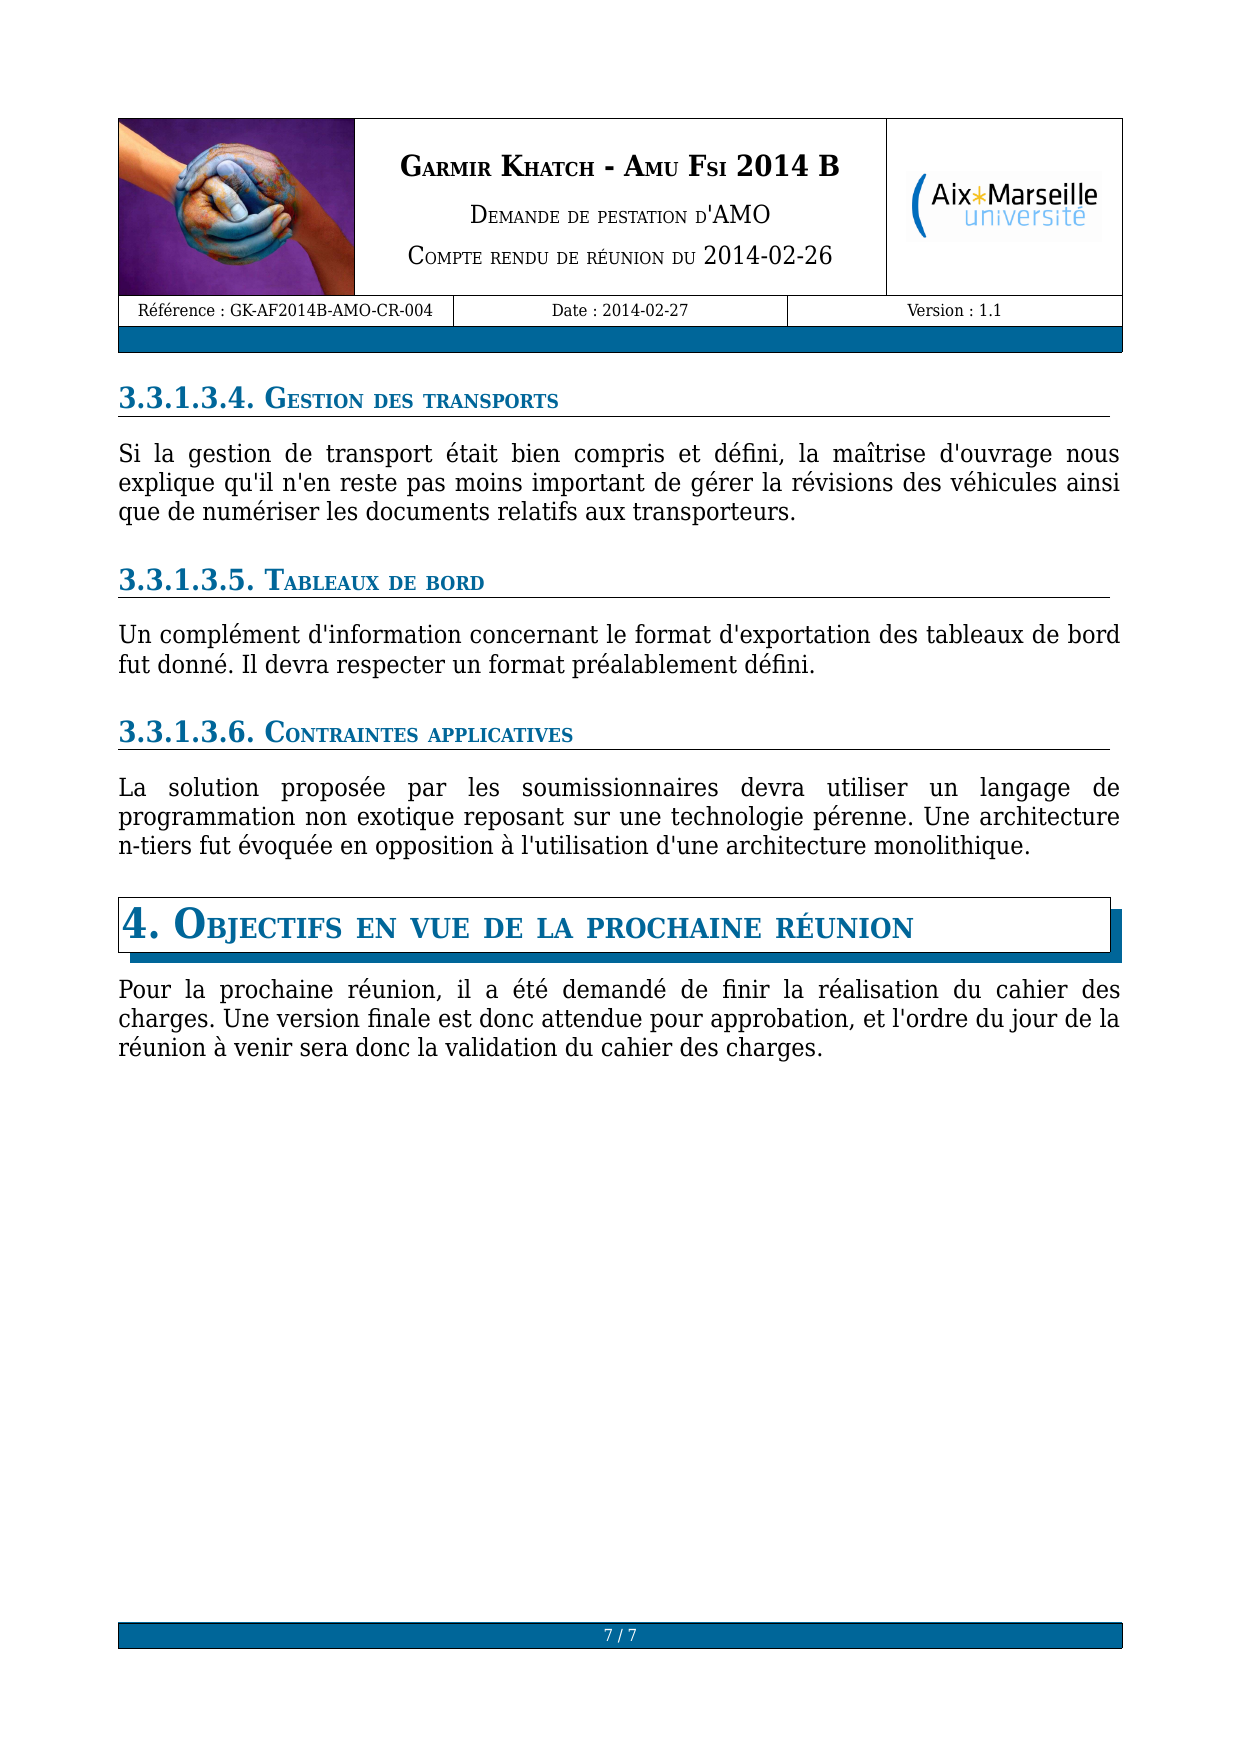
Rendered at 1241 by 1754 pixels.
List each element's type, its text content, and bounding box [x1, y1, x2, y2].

text Un complément d'information concernant le format d'exportation des tableaux de bord fut donné. Il devra respecter un format préalablement défini. [118, 621, 1122, 679]
subtitle Gestion des transports [118, 381, 1110, 416]
subtitle Tableaux de bord [118, 563, 1110, 597]
picture [887, 126, 1122, 288]
text Pour la prochaine réunion, il a été demandé de finir la réalisation du cahier des charges. Une version finale est donc attendue pour approbation, et l'ordre du jour de la réunion à venir sera donc la validation du cahier des charges. [118, 975, 1122, 1063]
text La solution proposée par les soumissionnaires devra utiliser un langage de programmation non exotique reposant sur une technologie pérenne. Une architecture n-tiers fut évoquée en opposition à l'utilisation d'une architecture monolithique. [118, 773, 1122, 861]
picture [119, 119, 354, 295]
subtitle Contraintes applicatives [118, 715, 1110, 749]
subtitle Objectifs en vue de la prochaine réunion [119, 898, 1110, 952]
text Si la gestion de transport était bien compris et défini, la maîtrise d'ouvrage nous explique qu'il n'en reste pas moins important de gérer la révisions des véhicules ainsi que de numériser les documents relatifs aux transporteurs. [118, 439, 1122, 527]
